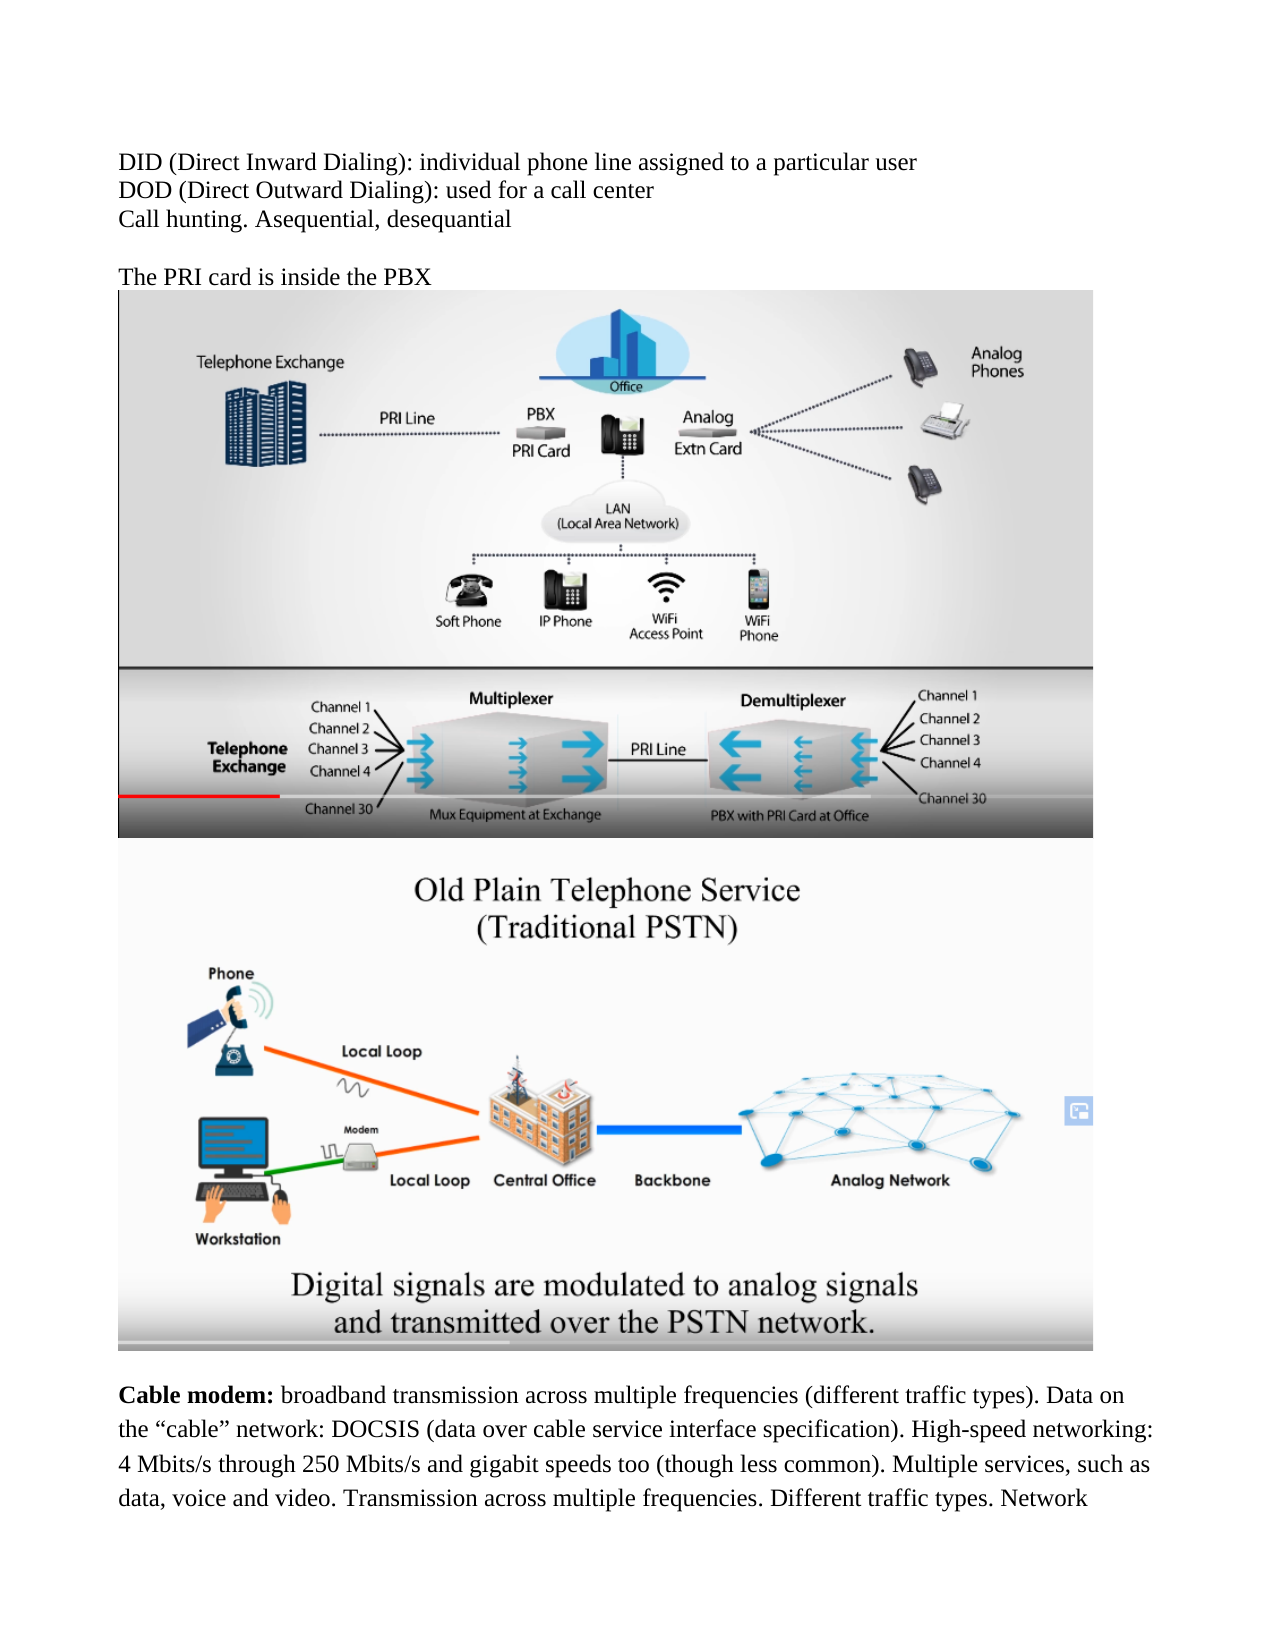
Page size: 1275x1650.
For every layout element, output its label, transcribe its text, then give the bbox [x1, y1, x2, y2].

text The PRI card is inside the PBX [118, 262, 1157, 291]
text Call hunting. Asequential, desequantial [118, 204, 1157, 233]
text DOD (Direct Outward Dialing): used for a call center [118, 176, 1157, 204]
text DID (Direct Inward Dialing): individual phone line assigned to a particular user [118, 147, 1157, 176]
text Cable modem: broadband transmission across multiple frequencies (different traffic types). Data on the “cable” network: DOCSIS (data over cable service interface specification). High-speed networking: 4 Mbits/s through 250 Mbits/s and gigabit speeds too (though less common). Multiple services, such as data, voice and video. Transmission across multiple frequencies. Different traffic types. Network [118, 1380, 1157, 1512]
picture [118, 290, 1094, 1351]
